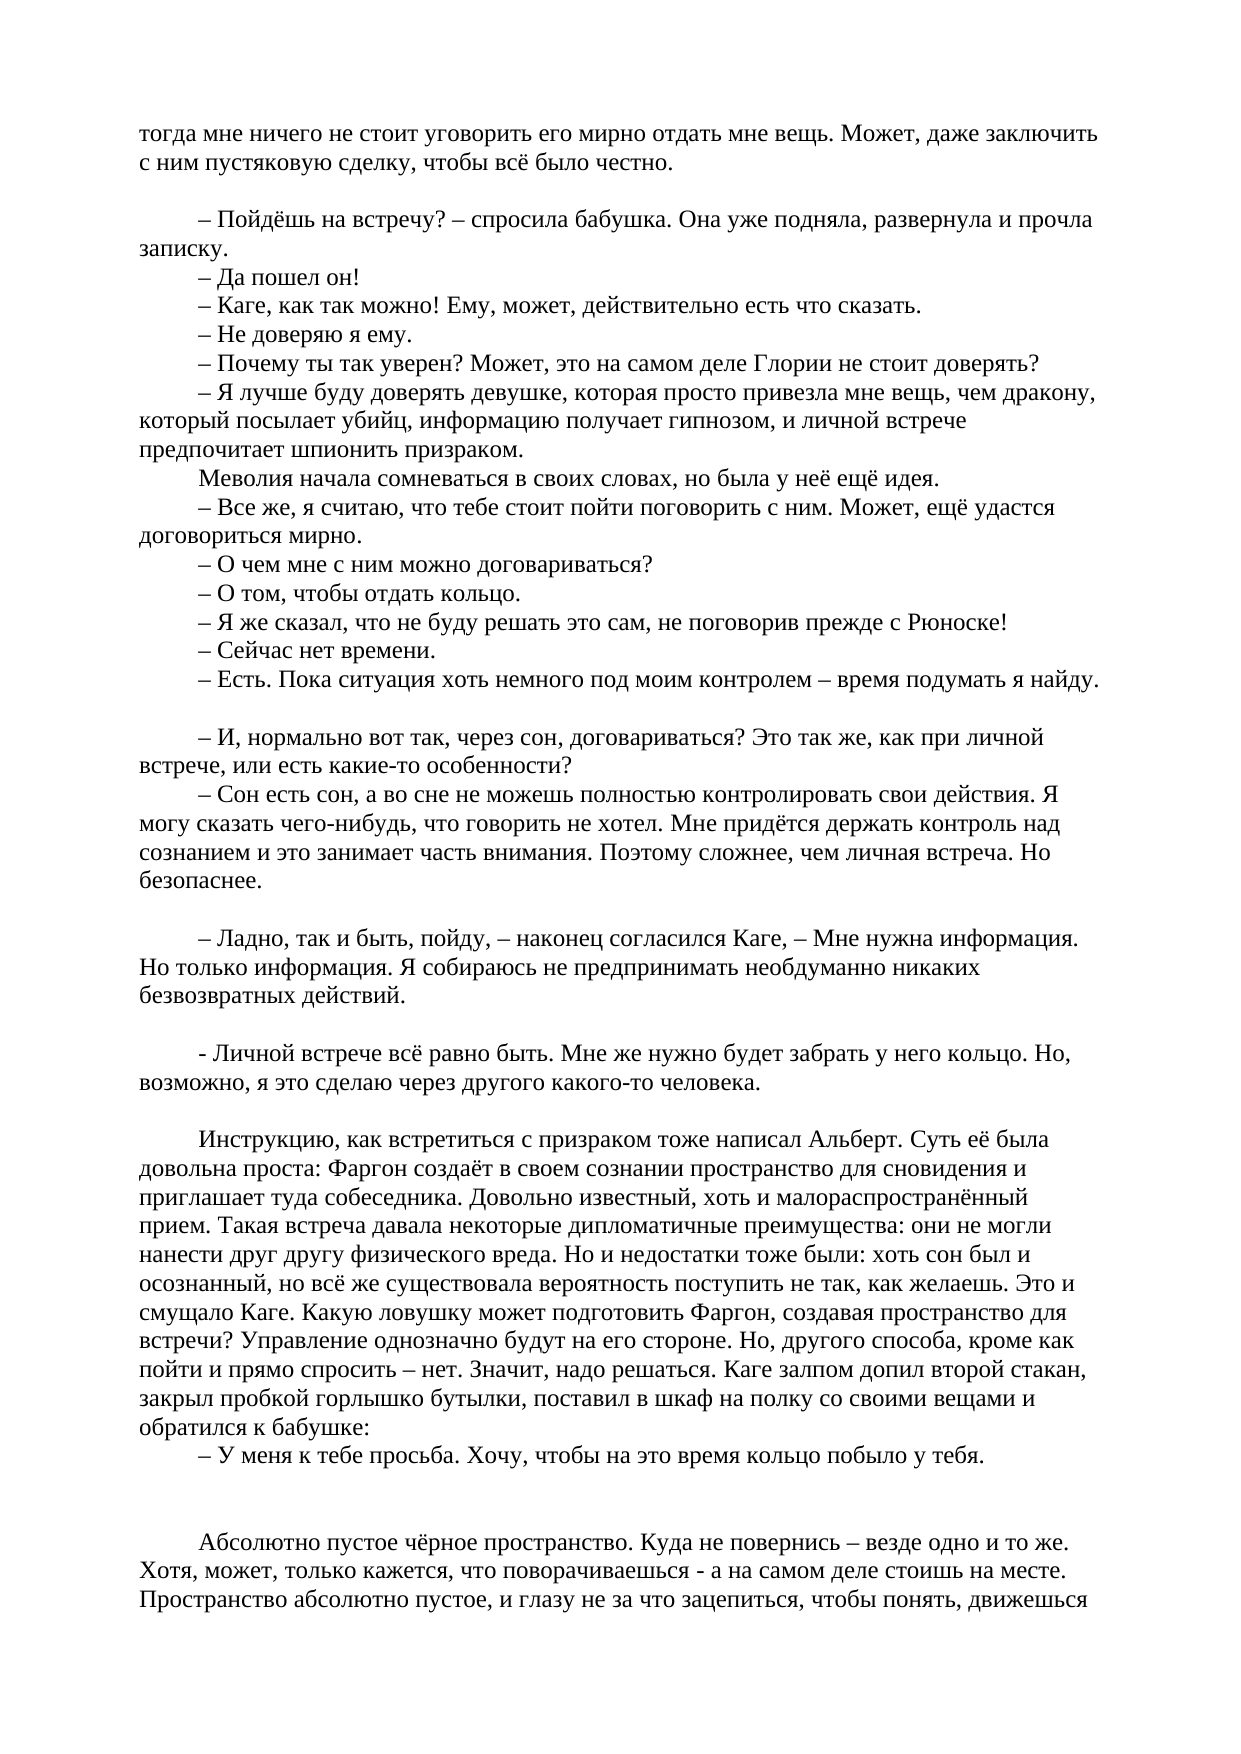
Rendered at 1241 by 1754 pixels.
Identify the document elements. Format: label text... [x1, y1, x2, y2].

text – Не доверяю я ему. [139, 319, 1101, 348]
text – Да пошел он! [139, 262, 1101, 291]
text Абсолютно пустое чёрное пространство. Куда не повернись – везде одно и то же. Хотя, может, только кажется, что поворачиваешься - а на самом деле стоишь на месте. Пространство абсолютно пустое, и глазу не за что зацепиться, чтобы понять, движешься [139, 1527, 1101, 1613]
text – И, нормально вот так, через сон, договариваться? Это так же, как при личной встрече, или есть какие-то особенности? [139, 722, 1101, 779]
text – Все же, я считаю, что тебе стоит пойти поговорить с ним. Может, ещё удастся договориться мирно. [139, 492, 1101, 549]
text – Сон есть сон, а во сне не можешь полностью контролировать свои действия. Я могу сказать чего-нибудь, что говорить не хотел. Мне придётся держать контроль над сознанием и это занимает часть внимания. Поэтому сложнее, чем личная встреча. Но безопаснее. [139, 779, 1101, 894]
text – Ладно, так и быть, пойду, – наконец согласился Каге, – Мне нужна информация. Но только информация. Я собираюсь не предпринимать необдуманно никаких безвозвратных действий. [139, 923, 1101, 1009]
text – Сейчас нет времени. [139, 636, 1101, 664]
text – Каге, как так можно! Ему, может, действительно есть что сказать. [139, 291, 1101, 319]
text – О чем мне с ним можно договариваться? [139, 549, 1101, 578]
text – У меня к тебе просьба. Хочу, чтобы на это время кольцо побыло у тебя. [139, 1441, 1101, 1469]
text тогда мне ничего не стоит уговорить его мирно отдать мне вещь. Может, даже заключить с ним пустяковую сделку, чтобы всё было честно. [139, 118, 1101, 176]
text – О том, чтобы отдать кольцо. [139, 578, 1101, 607]
text – Я же сказал, что не буду решать это сам, не поговорив прежде с Рюноске! [139, 607, 1101, 636]
text - Личной встрече всё равно быть. Мне же нужно будет забрать у него кольцо. Но, возможно, я это сделаю через другого какого-то человека. [139, 1038, 1101, 1096]
text – Есть. Пока ситуация хоть немного под моим контролем – время подумать я найду. [139, 664, 1101, 693]
text Инструкцию, как встретиться с призраком тоже написал Альберт. Суть её была довольна проста: Фаргон создаёт в своем сознании пространство для сновидения и приглашает туда собеседника. Довольно известный, хоть и малораспространённый прием. Такая встреча давала некоторые дипломатичные преимущества: они не могли нанести друг другу физического вреда. Но и недостатки тоже были: хоть сон был и осознанный, но всё же существовала вероятность поступить не так, как желаешь. Это и смущало Каге. Какую ловушку может подготовить Фаргон, создавая пространство для встречи? Управление однозначно будут на его стороне. Но, другого способа, кроме как пойти и прямо спросить – нет. Значит, надо решаться. Каге залпом допил второй стакан, закрыл пробкой горлышко бутылки, поставил в шкаф на полку со своими вещами и обратился к бабушке: [139, 1124, 1101, 1441]
text Меволия начала сомневаться в своих словах, но была у неё ещё идея. [139, 463, 1101, 492]
text – Я лучше буду доверять девушке, которая просто привезла мне вещь, чем дракону, который посылает убийц, информацию получает гипнозом, и личной встрече предпочитает шпионить призраком. [139, 377, 1101, 463]
text – Почему ты так уверен? Может, это на самом деле Глории не стоит доверять? [139, 348, 1101, 377]
text – Пойдёшь на встречу? – спросила бабушка. Она уже подняла, развернула и прочла записку. [139, 204, 1101, 262]
